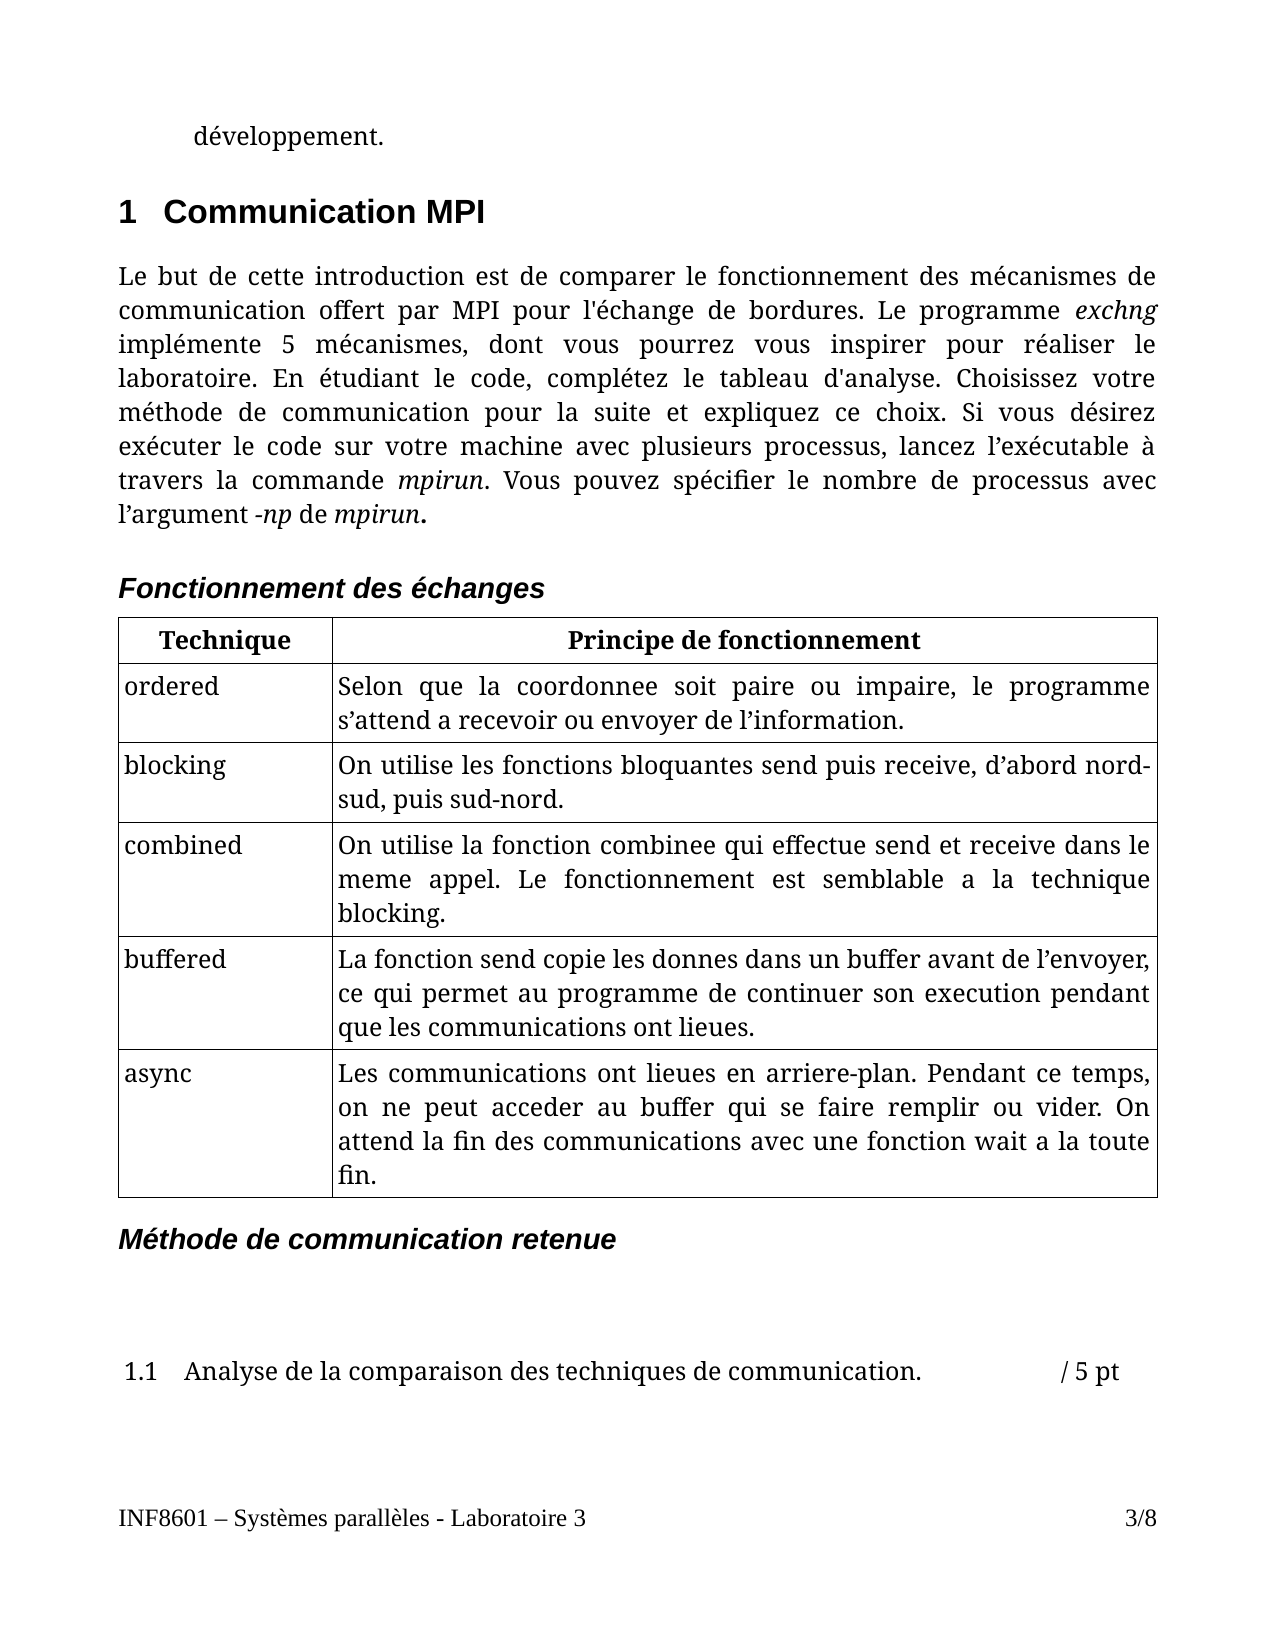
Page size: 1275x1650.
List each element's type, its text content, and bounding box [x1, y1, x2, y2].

table_cell buffered [119, 937, 332, 1049]
table_cell La fonction send copie les donnes dans un buffer avant de l’envoyer, ce qui permet au programme de continuer son execution pendant que les communications ont lieues. [333, 937, 1157, 1049]
table_cell blocking [119, 743, 332, 822]
list développement. [156, 118, 1157, 152]
table_cell Selon que la coordonnee soit paire ou impaire, le programme s’attend a recevoir ou envoyer de l’information. [333, 664, 1157, 742]
table_header Technique [119, 618, 332, 662]
table_cell Les communications ont lieues en arriere-plan. Pendant ce temps, on ne peut acceder au buffer qui se faire remplir ou vider. On attend la fin des communications avec une fonction wait a la toute fin. [333, 1050, 1157, 1197]
subtitle Communication MPI [118, 192, 1157, 231]
subtitle Méthode de communication retenue [118, 1222, 1157, 1256]
table_cell On utilise la fonction combinee qui effectue send et receive dans le meme appel. Le fonctionnement est semblable a la technique blocking. [333, 823, 1157, 936]
table_cell combined [119, 823, 332, 936]
table_header [941, 1333, 1049, 1408]
table_cell On utilise les fonctions bloquantes send puis receive, d’abord nord-sud, puis sud-nord. [333, 743, 1157, 822]
table_header Principe de fonctionnement [333, 618, 1157, 662]
table_cell async [119, 1050, 332, 1197]
table_header Analyse de la comparaison des techniques de communication. [118, 1333, 941, 1408]
text Le but de cette introduction est de comparer le fonctionnement des mécanismes de communication offert par MPI pour l'échange de bordures. Le programme exchng implémente 5 mécanismes, dont vous pourrez vous inspirer pour réaliser le laboratoire. En étudiant le code, complétez le tableau d'analyse. Choisissez votre méthode de communication pour la suite et expliquez ce choix. Si vous désirez exécuter le code sur votre machine avec plusieurs processus, lancez l’exécutable à travers la commande mpirun. Vous pouvez spécifier le nombre de processus avec l’argument -np de mpirun. [118, 258, 1157, 531]
table_cell ordered [119, 664, 332, 742]
table_header / 5 pt [1049, 1333, 1157, 1408]
subtitle Fonctionnement des échanges [118, 571, 1157, 604]
